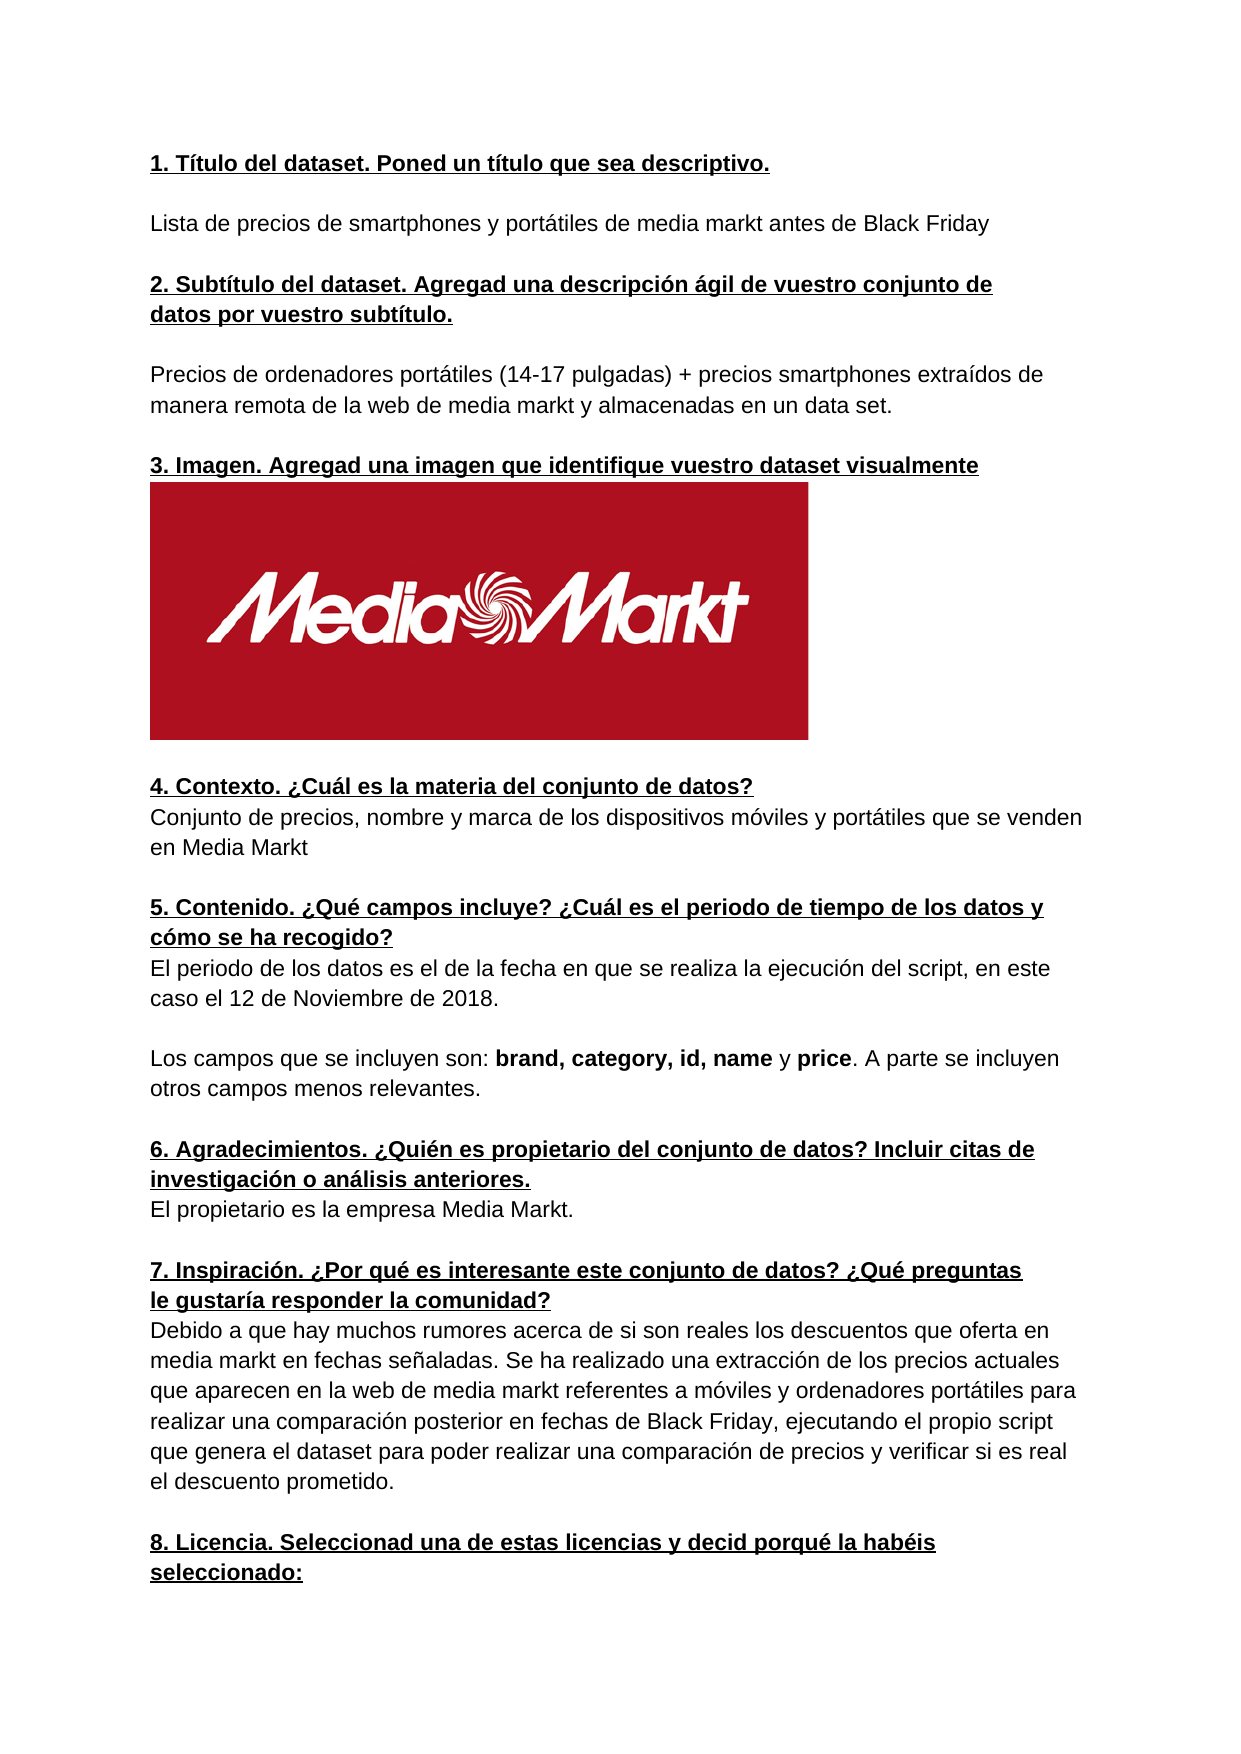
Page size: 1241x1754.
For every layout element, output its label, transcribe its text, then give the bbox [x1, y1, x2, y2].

text Lista de precios de smartphones y portátiles de media markt antes de Black Friday [150, 210, 1090, 237]
text Precios de ordenadores portátiles (14-17 pulgadas) + precios smartphones extraídos de manera remota de la web de media markt y almacenadas en un data set. [150, 361, 1090, 418]
text 6. Agradecimientos. ¿Quién es propietario del conjunto de datos? Incluir citas de [150, 1136, 1090, 1162]
text cómo se ha recogido? [150, 924, 1090, 951]
text Conjunto de precios, nombre y marca de los dispositivos móviles y portátiles que se venden en Media Markt [150, 803, 1090, 860]
text datos por vuestro subtítulo. [150, 301, 1090, 327]
text El propietario es la empresa Media Markt. [150, 1196, 1090, 1223]
text 1. Título del dataset. Poned un título que sea descriptivo. [150, 150, 1090, 176]
text Los campos que se incluyen son: brand, category, id, name y price. A parte se incluyen otros campos menos relevantes. [150, 1045, 1090, 1102]
text Debido a que hay muchos rumores acerca de si son reales los descuentos que oferta en media markt en fechas señaladas. Se ha realizado una extracción de los precios actuales que aparecen en la web de media markt referentes a móviles y ordenadores portátiles para realizar una comparación posterior en fechas de Black Friday, ejecutando el propio script que genera el dataset para poder realizar una comparación de precios y verificar si es real el descuento prometido. [150, 1317, 1090, 1494]
text 7. Inspiración. ¿Por qué es interesante este conjunto de datos? ¿Qué preguntas [150, 1257, 1090, 1283]
text le gustaría responder la comunidad? [150, 1287, 1090, 1313]
text 2. Subtítulo del dataset. Agregad una descripción ágil de vuestro conjunto de [150, 271, 1090, 297]
text 8. Licencia. Seleccionad una de estas licencias y decid porqué la habéis [150, 1528, 1090, 1555]
text 4. Contexto. ¿Cuál es la materia del conjunto de datos? [150, 773, 1090, 800]
picture [150, 482, 809, 740]
text seleccionado: [150, 1559, 1090, 1585]
text 3. Imagen. Agregad una imagen que identifique vuestro dataset visualmente [150, 452, 1090, 478]
text 5. Contenido. ¿Qué campos incluye? ¿Cuál es el periodo de tiempo de los datos y [150, 894, 1090, 921]
text investigación o análisis anteriores. [150, 1166, 1090, 1192]
text El periodo de los datos es el de la fecha en que se realiza la ejecución del script, en este caso el 12 de Noviembre de 2018. [150, 954, 1090, 1011]
